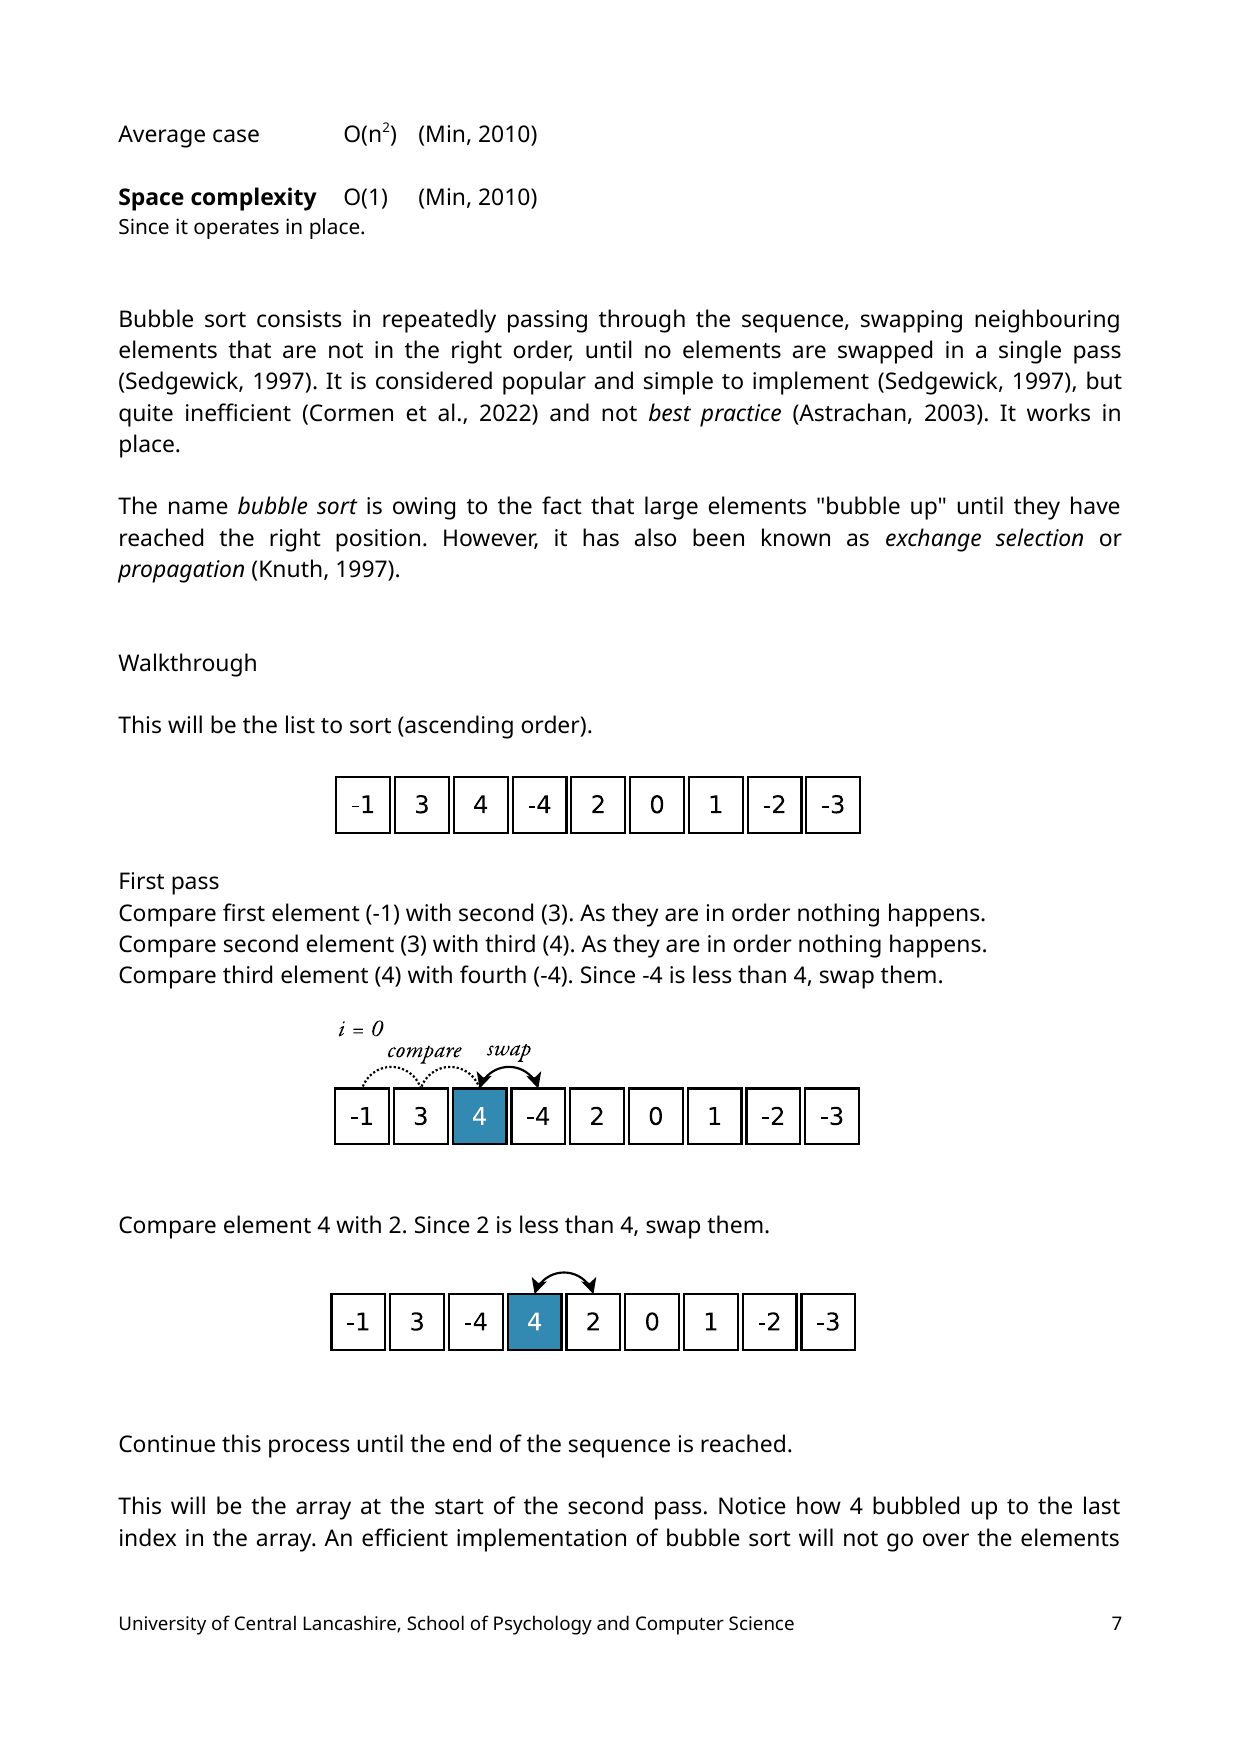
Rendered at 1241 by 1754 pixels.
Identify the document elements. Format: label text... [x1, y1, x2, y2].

text Space complexity O(1) (Min, 2010) [118, 181, 1122, 212]
text The name bubble sort is owing to the fact that large elements "bubble up" until they have reached the right position. However, it has also been known as exchange selection or propagation (Knuth, 1997). [118, 490, 1122, 584]
text Compare first element (-1) with second (3). As they are in order nothing happens. [118, 897, 1122, 928]
text Walkthrough [118, 647, 1122, 678]
text Since it operates in place. [118, 212, 1122, 240]
text First pass [118, 865, 1122, 897]
text Compare second element (3) with third (4). As they are in order nothing happens. [118, 928, 1122, 959]
text Continue this process until the end of the sequence is reached. [118, 1428, 1122, 1459]
text Bubble sort consists in repeatedly passing through the sequence, swapping neighbouring elements that are not in the right order, until no elements are swapped in a single pass (Sedgewick, 1997). It is considered popular and simple to implement (Sedgewick, 1997), but quite inefficient (Cormen et al., 2022) and not best practice (Astrachan, 2003). It works in place. [118, 303, 1122, 459]
text Average case O(n2) (Min, 2010) [118, 118, 1122, 149]
text This will be the array at the start of the second pass. Notice how 4 bubbled up to the last index in the array. An efficient implementation of bubble sort will not go over the elements [118, 1490, 1122, 1553]
text This will be the list to sort (ascending order). [118, 709, 1122, 740]
text Compare element 4 with 2. Since 2 is less than 4, swap them. [118, 1209, 1122, 1240]
text Compare third element (4) with fourth (-4). Since -4 is less than 4, swap them. [118, 959, 1122, 990]
